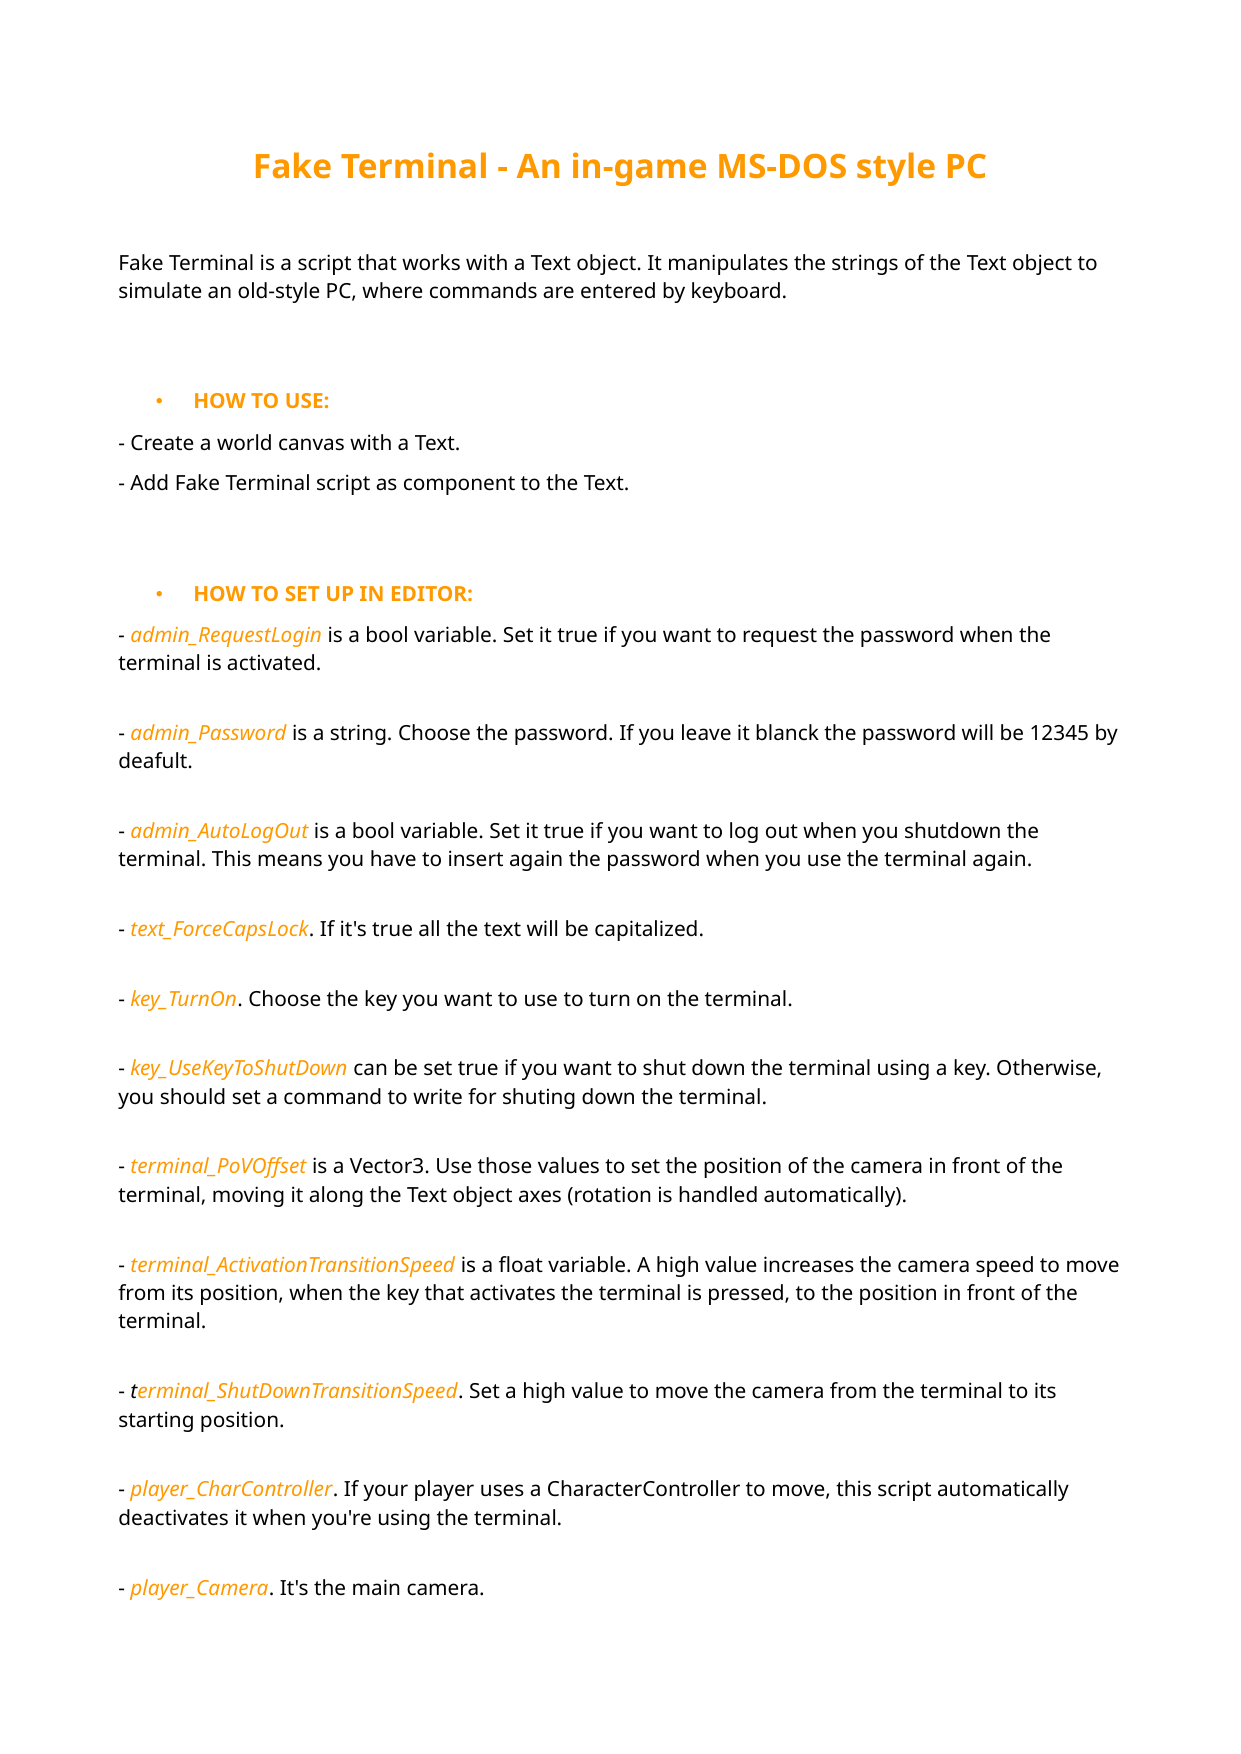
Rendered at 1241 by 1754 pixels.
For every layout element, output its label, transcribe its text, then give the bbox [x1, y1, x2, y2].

list HOW TO SET UP IN EDITOR: [156, 579, 1122, 607]
text - key_TurnOn. Choose the key you want to use to turn on the terminal. [118, 984, 1122, 1041]
text - admin_Password is a string. Choose the password. If you leave it blanck the password will be 12345 by deafult. [118, 718, 1122, 803]
text - terminal_PoVOffset is a Vector3. Use those values to set the position of the camera in front of the terminal, moving it along the Text object axes (rotation is handled automatically). [118, 1152, 1122, 1237]
text - text_ForceCapsLock. If it's true all the text will be capitalized. [118, 914, 1122, 971]
text - terminal_ActivationTransitionSpeed is a float variable. A high value increases the camera speed to move from its position, when the key that activates the terminal is pressed, to the position in front of the terminal. [118, 1250, 1122, 1364]
text - key_UseKeyToShutDown can be set true if you want to shut down the terminal using a key. Otherwise, you should set a command to write for shuting down the terminal. [118, 1053, 1122, 1139]
text Fake Terminal is a script that works with a Text object. It manipulates the strings of the Text object to simulate an old-style PC, where commands are entered by keyboard. [118, 248, 1122, 333]
text - Add Fake Terminal script as component to the Text. [118, 468, 1122, 525]
text - Create a world canvas with a Text. [118, 428, 1122, 456]
subtitle Fake Terminal - An in-game MS-DOS style PC [118, 143, 1122, 189]
text - player_CharController. If your player uses a CharacterController to move, this script automatically deactivates it when you're using the terminal. [118, 1474, 1122, 1560]
text - admin_AutoLogOut is a bool variable. Set it true if you want to log out when you shutdown the terminal. This means you have to insert again the password when you use the terminal again. [118, 816, 1122, 902]
list HOW TO USE: [156, 387, 1122, 415]
text - admin_RequestLogin is a bool variable. Set it true if you want to request the password when the terminal is activated. [118, 620, 1122, 705]
text - terminal_ShutDownTransitionSpeed. Set a high value to move the camera from the terminal to its starting position. [118, 1376, 1122, 1462]
text - player_Camera. It's the main camera. [118, 1573, 1122, 1630]
